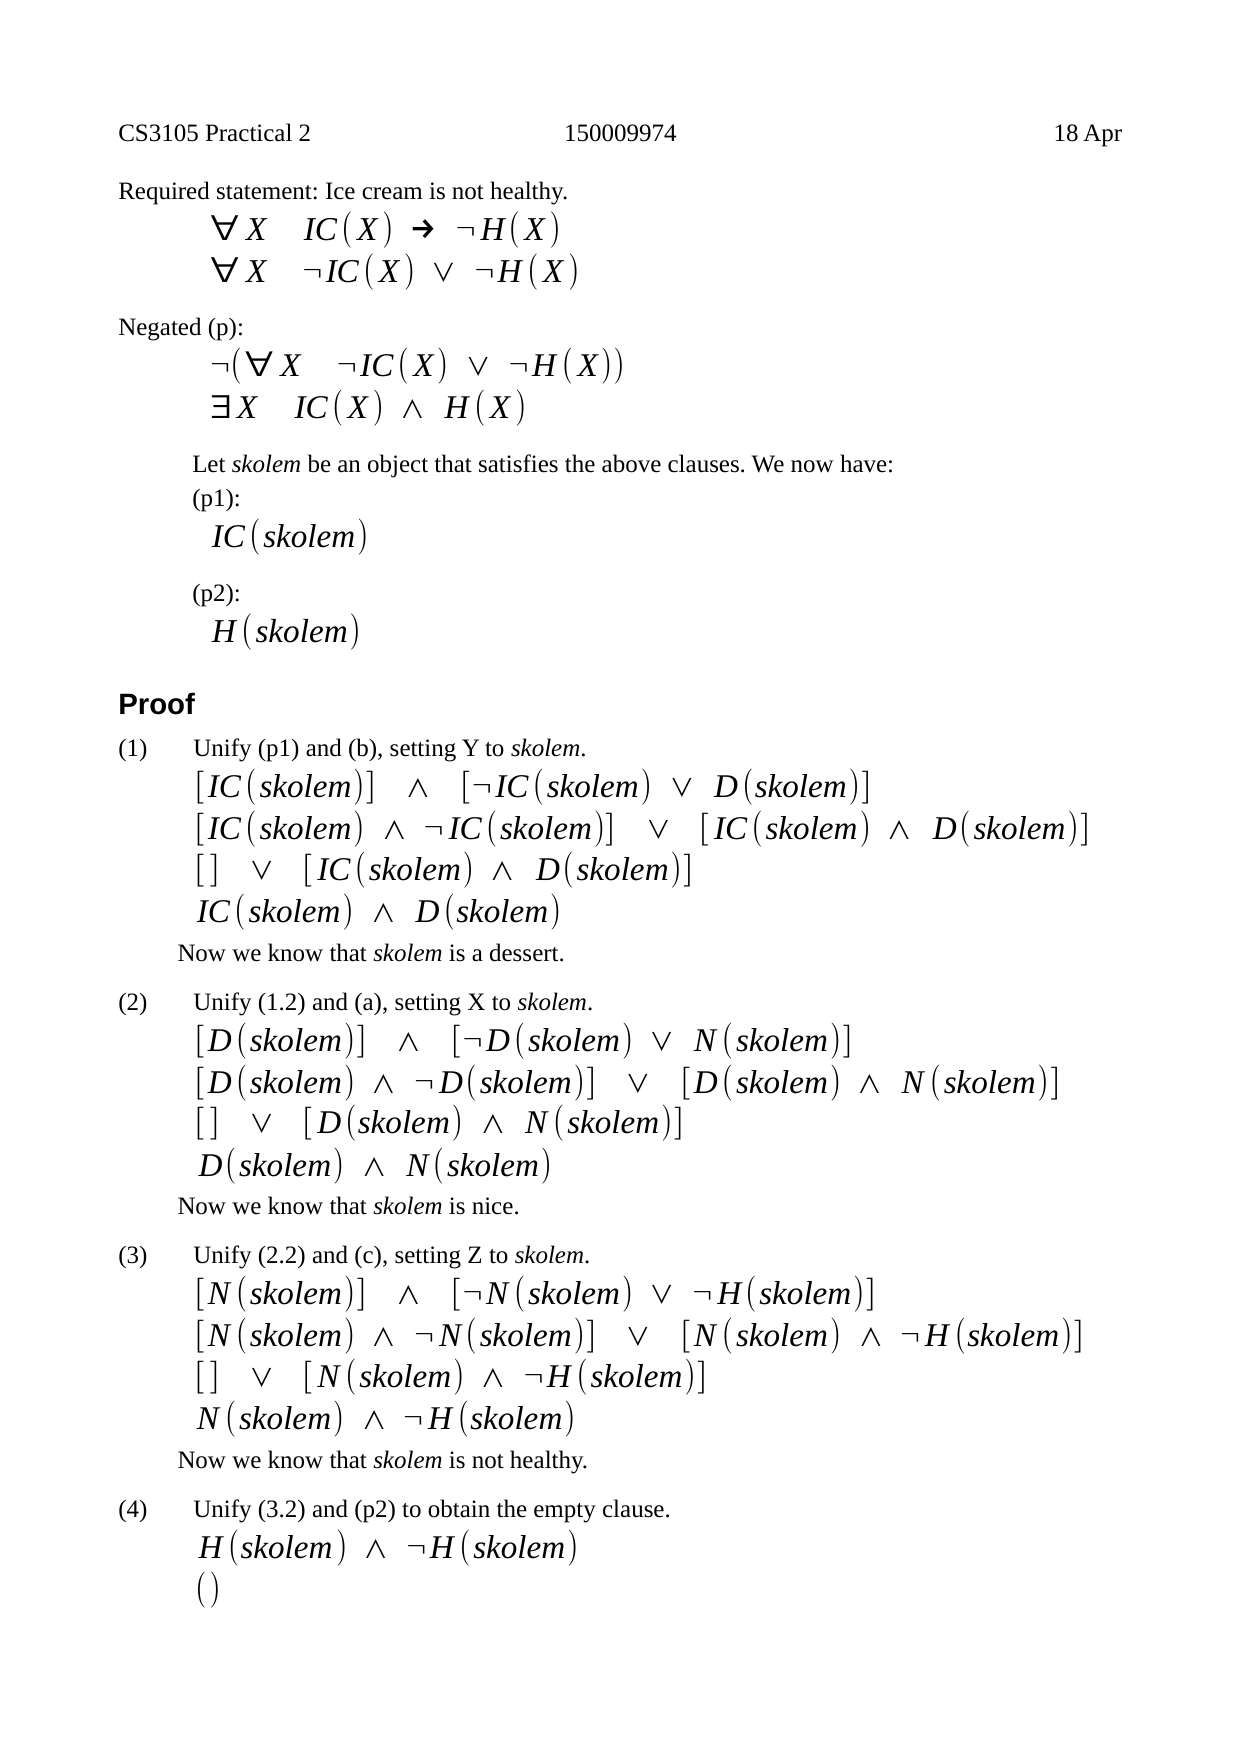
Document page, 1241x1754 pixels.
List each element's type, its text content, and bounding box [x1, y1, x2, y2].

list Unify (1.2) and (a), setting X to skolem. Now we know that skolem is nice. [118, 987, 1122, 1220]
list Unify (3.2) and (p2) to obtain the empty clause. [118, 1494, 1122, 1610]
list Unify (2.2) and (c), setting Z to skolem. Now we know that skolem is not healthy. [118, 1240, 1122, 1474]
text Let skolem be an object that satisfies the above clauses. We now have: (p1): [118, 449, 1122, 557]
list Unify (p1) and (b), setting Y to skolem. Now we know that skolem is a dessert. [118, 733, 1122, 967]
text Required statement: Ice cream is not healthy. [118, 176, 1122, 292]
text (p2): [118, 578, 1122, 652]
text Negated (p): [118, 312, 1122, 428]
subtitle Proof [118, 687, 1122, 721]
